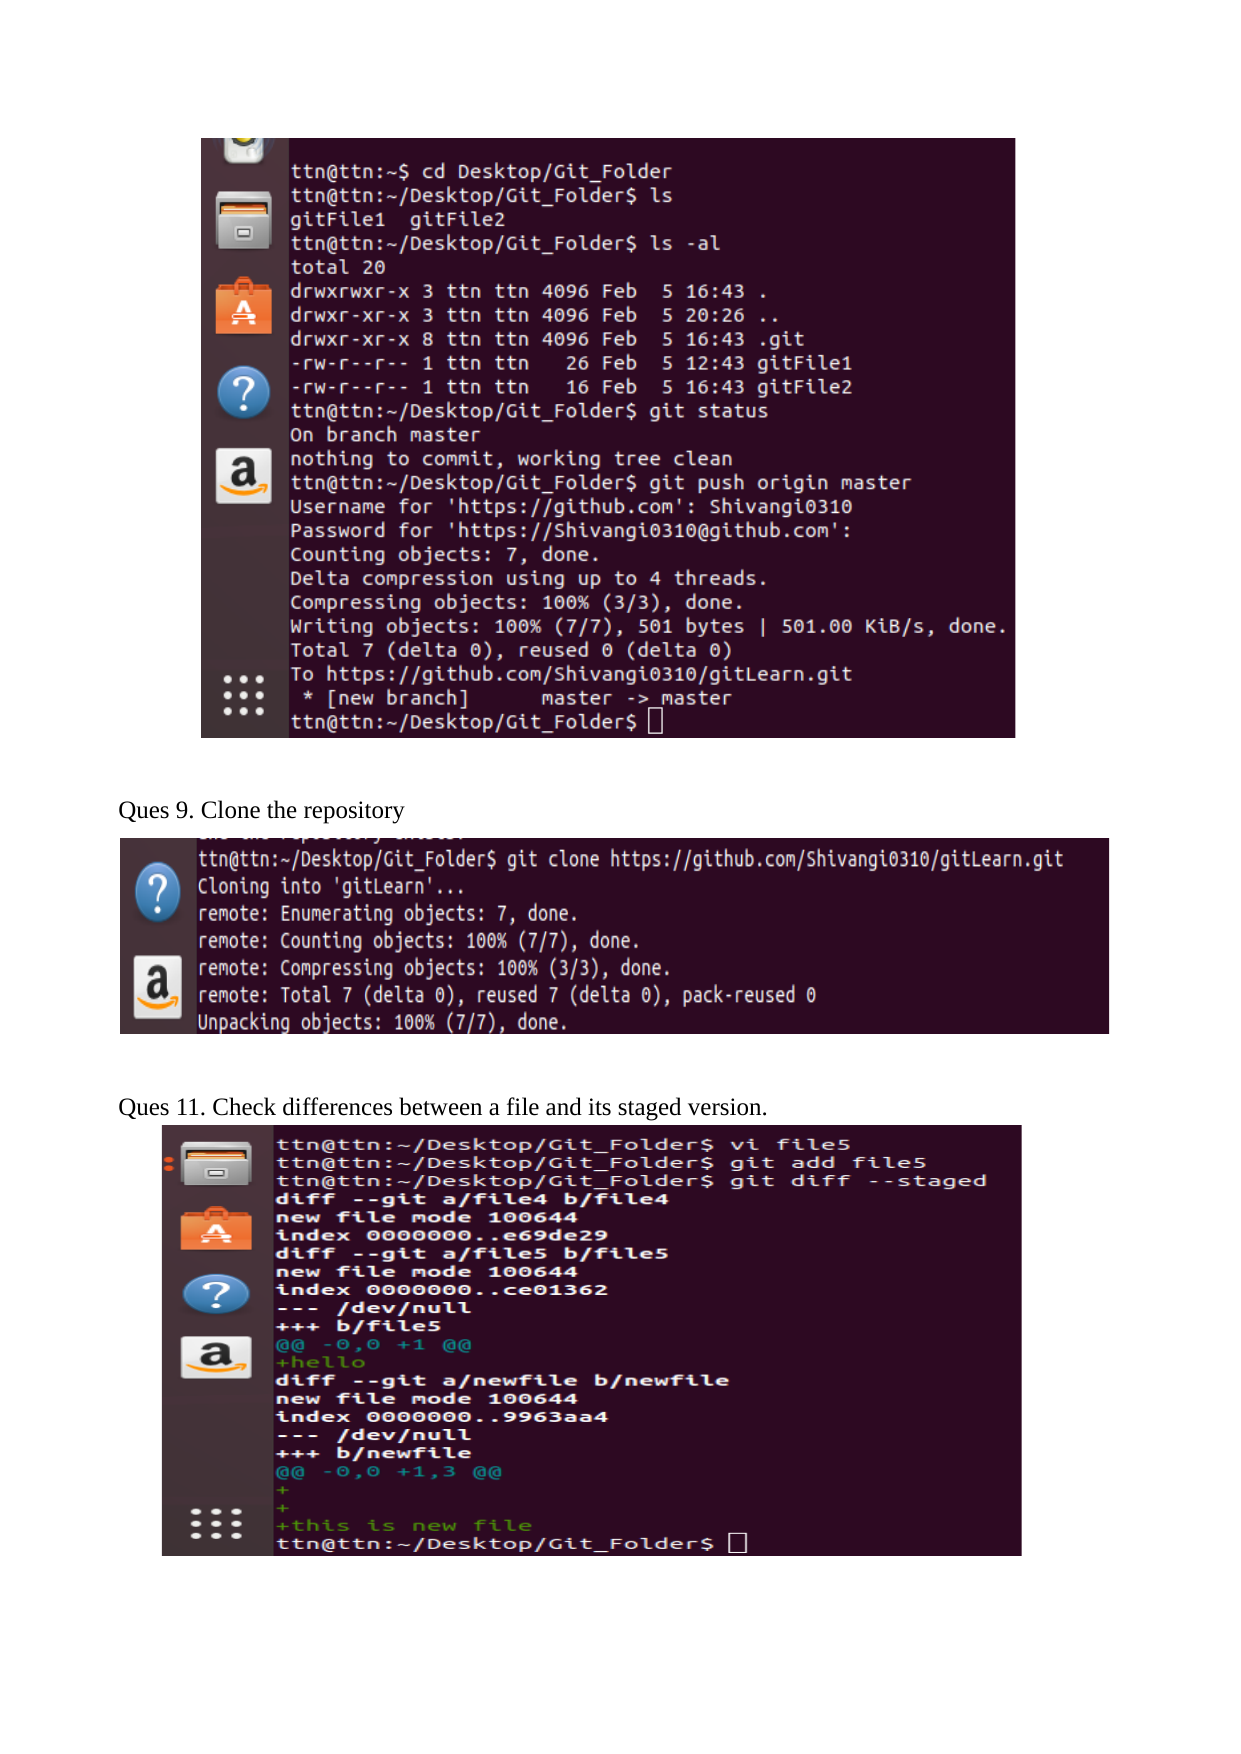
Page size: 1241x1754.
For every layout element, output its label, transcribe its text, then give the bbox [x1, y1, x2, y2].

picture [120, 838, 1110, 1034]
text Ques 9. Clone the repository [118, 796, 1122, 824]
text Ques 11. Check differences between a file and its staged version. [118, 1092, 1122, 1120]
